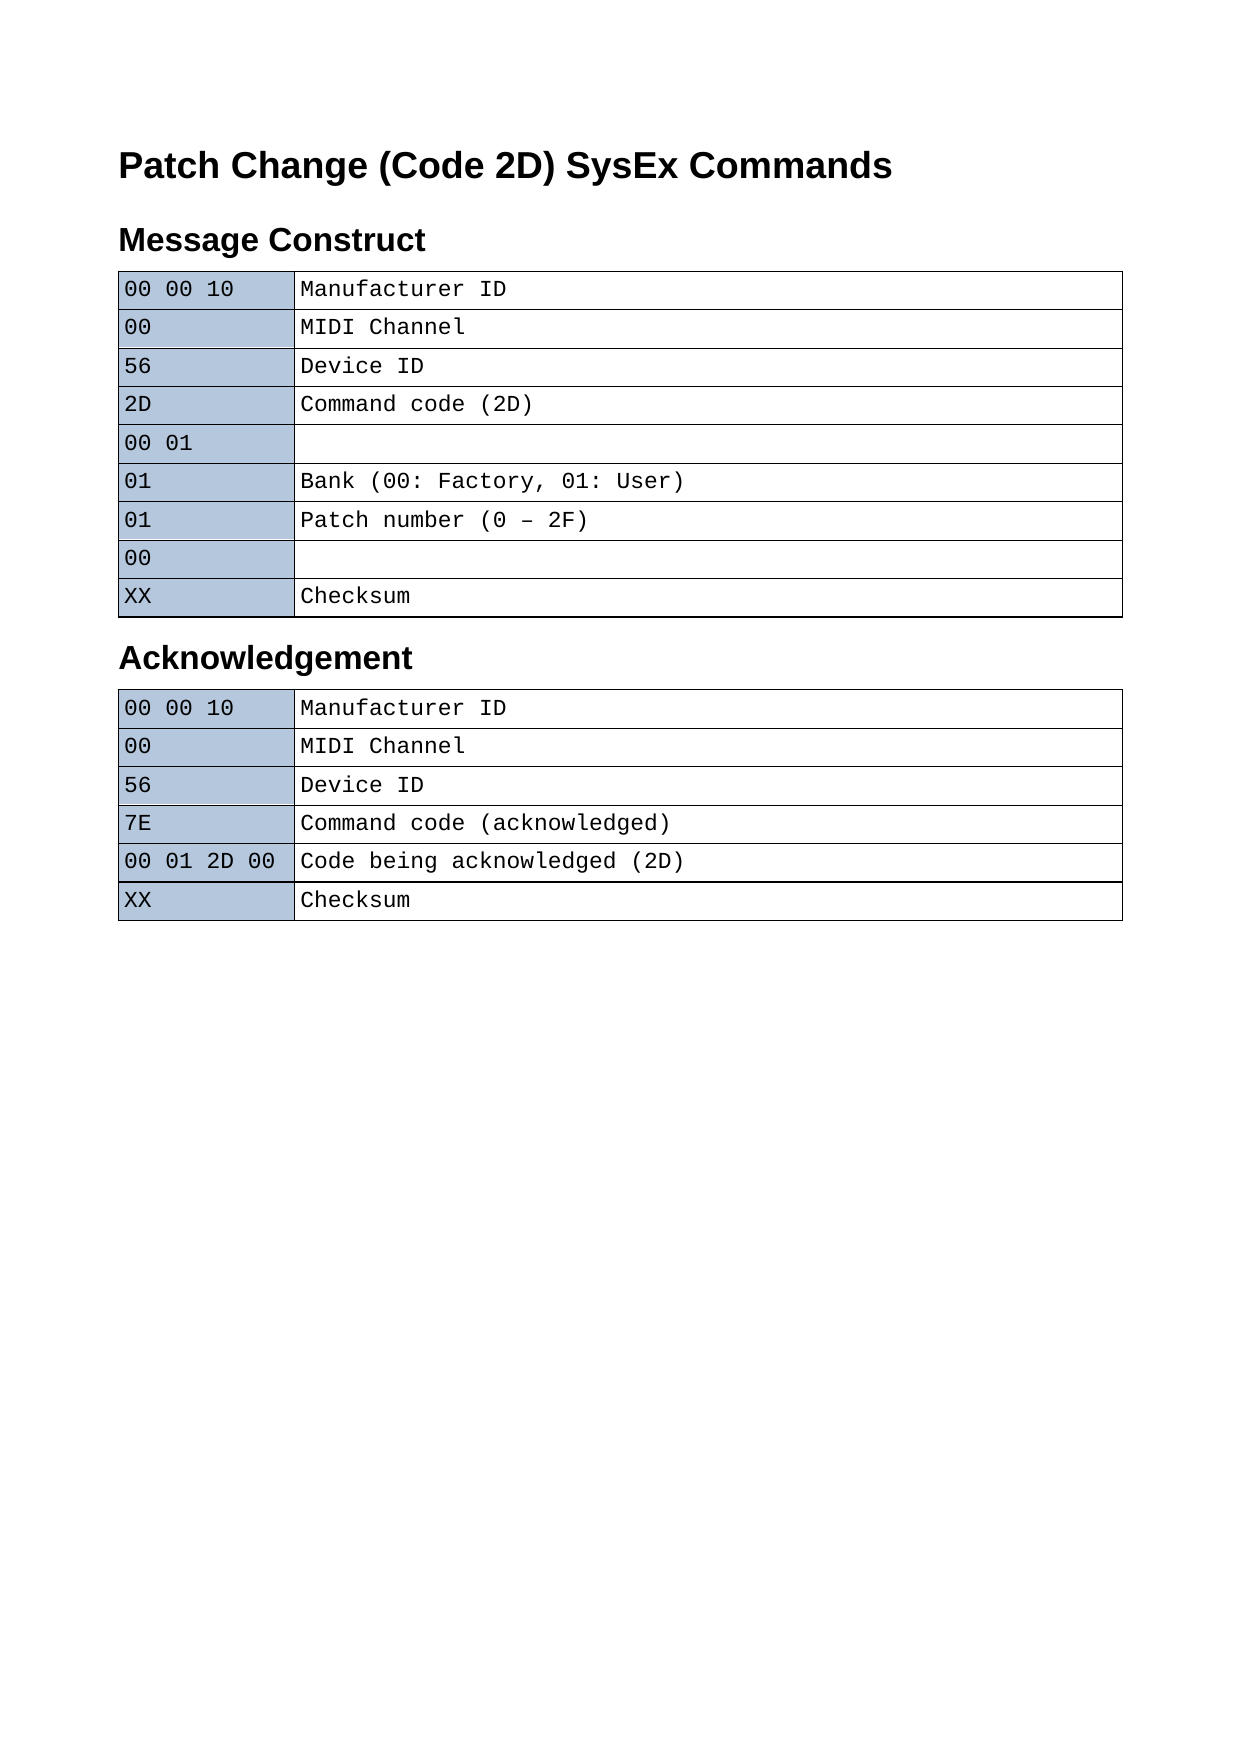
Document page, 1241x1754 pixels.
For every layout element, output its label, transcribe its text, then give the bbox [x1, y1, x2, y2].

subtitle Patch Change (Code 2D) SysEx Commands [118, 143, 1122, 186]
table_header Manufacturer ID [295, 272, 1122, 309]
table_cell Device ID [295, 767, 1122, 804]
table_cell 00 [119, 310, 294, 347]
subtitle Acknowledgement [118, 638, 1122, 677]
table_cell 00 [119, 541, 294, 578]
table_header Manufacturer ID [295, 690, 1122, 728]
table_cell Device ID [295, 349, 1122, 386]
table_cell 01 [119, 502, 294, 539]
table_cell Bank (00: Factory, 01: User) [295, 464, 1122, 501]
table_cell 2D [119, 387, 294, 424]
subtitle Message Construct [118, 219, 1122, 258]
table_cell Code being acknowledged (2D) [295, 844, 1122, 881]
table_cell XX [119, 883, 294, 920]
table_cell 56 [119, 349, 294, 386]
table_cell 00 01 [119, 425, 294, 463]
table_cell [295, 541, 1122, 578]
table_cell MIDI Channel [295, 729, 1122, 766]
table_cell 00 [119, 729, 294, 766]
table_cell Command code (acknowledged) [295, 806, 1122, 843]
table_cell 56 [119, 767, 294, 804]
table_cell [295, 425, 1122, 463]
table_cell 7E [119, 806, 294, 843]
table_cell 01 [119, 464, 294, 501]
table_cell Checksum [295, 579, 1122, 616]
table_cell MIDI Channel [295, 310, 1122, 347]
table_header 00 00 10 [119, 272, 294, 309]
table_cell XX [119, 579, 294, 616]
table_cell 00 01 2D 00 [119, 844, 294, 881]
table_cell Checksum [295, 883, 1122, 920]
table_cell Patch number (0 – 2F) [295, 502, 1122, 539]
table_header 00 00 10 [119, 690, 294, 728]
table_cell Command code (2D) [295, 387, 1122, 424]
